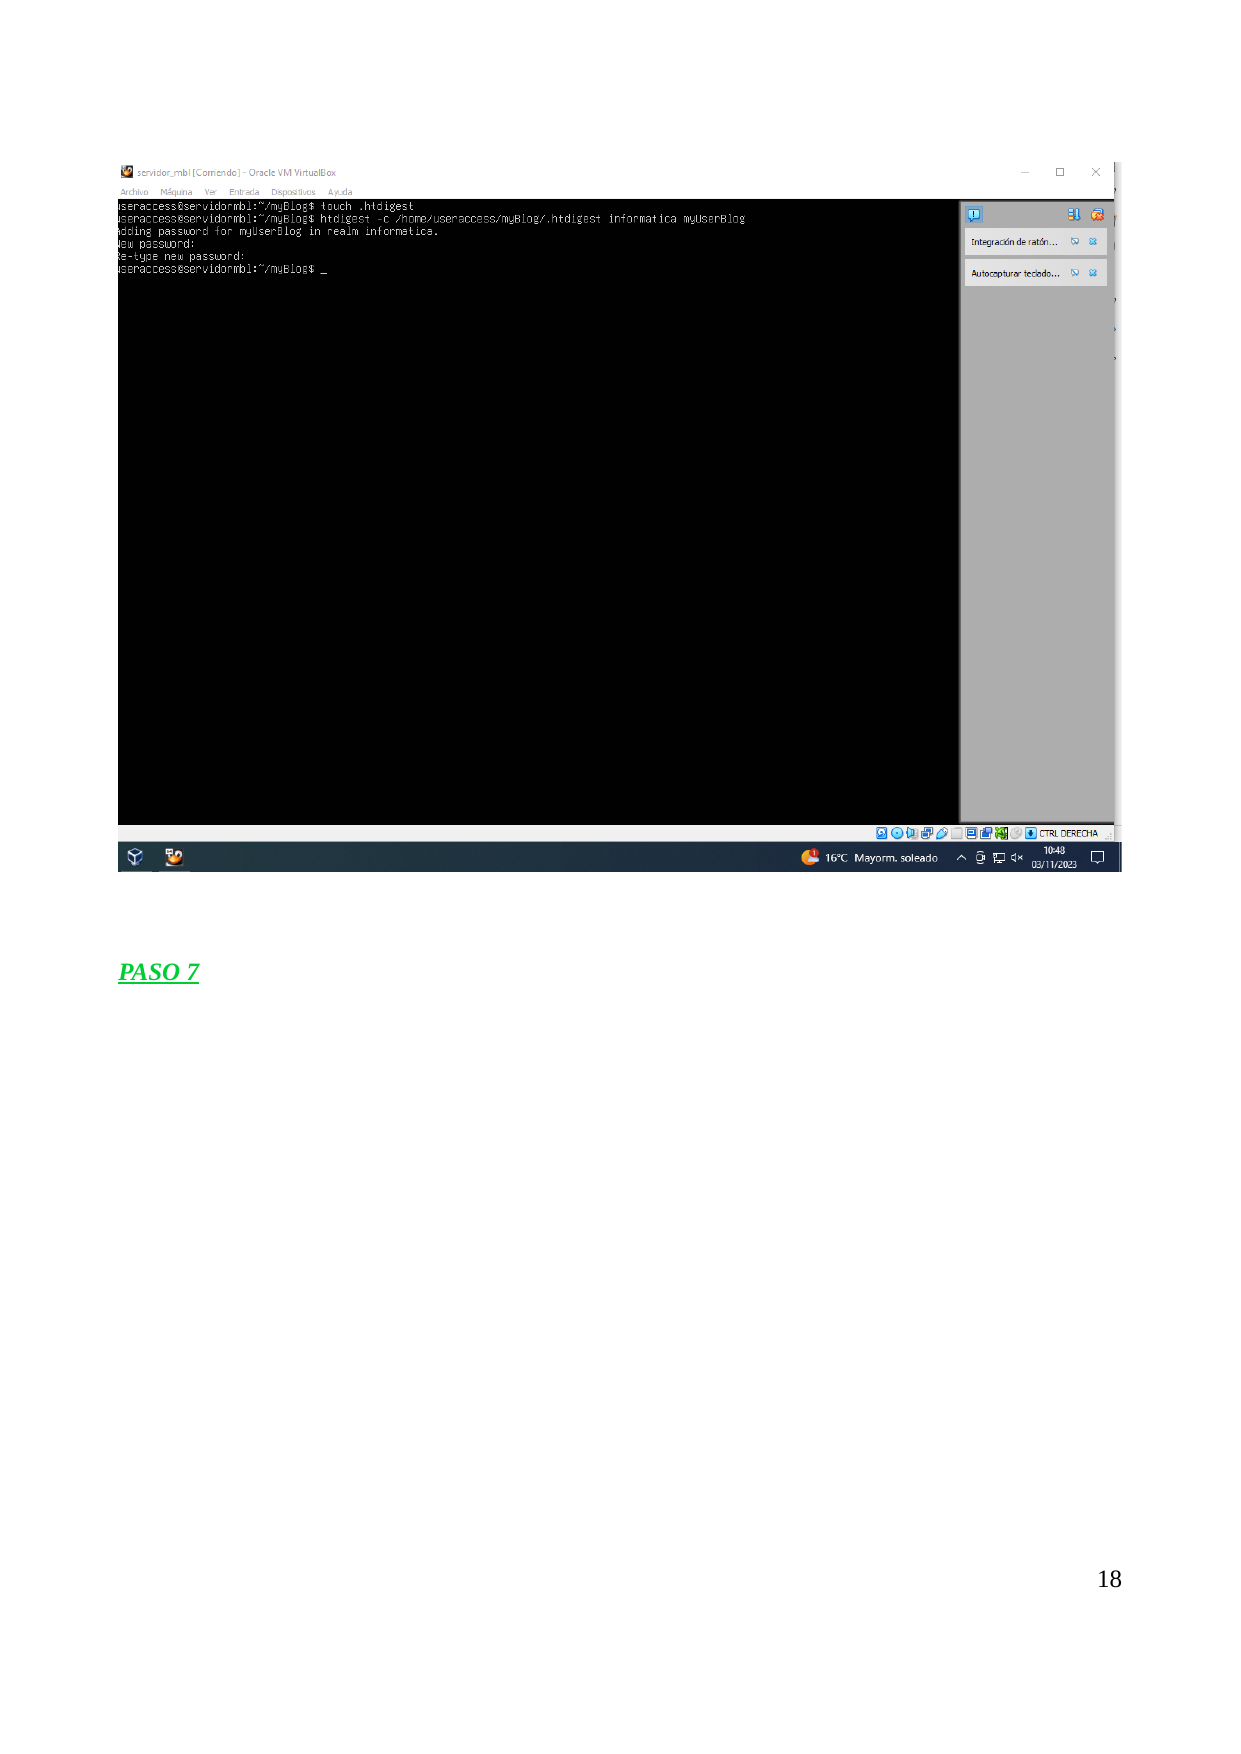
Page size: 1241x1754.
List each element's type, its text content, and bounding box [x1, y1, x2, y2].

text PASO 7 [118, 957, 1122, 986]
picture [118, 162, 1122, 872]
